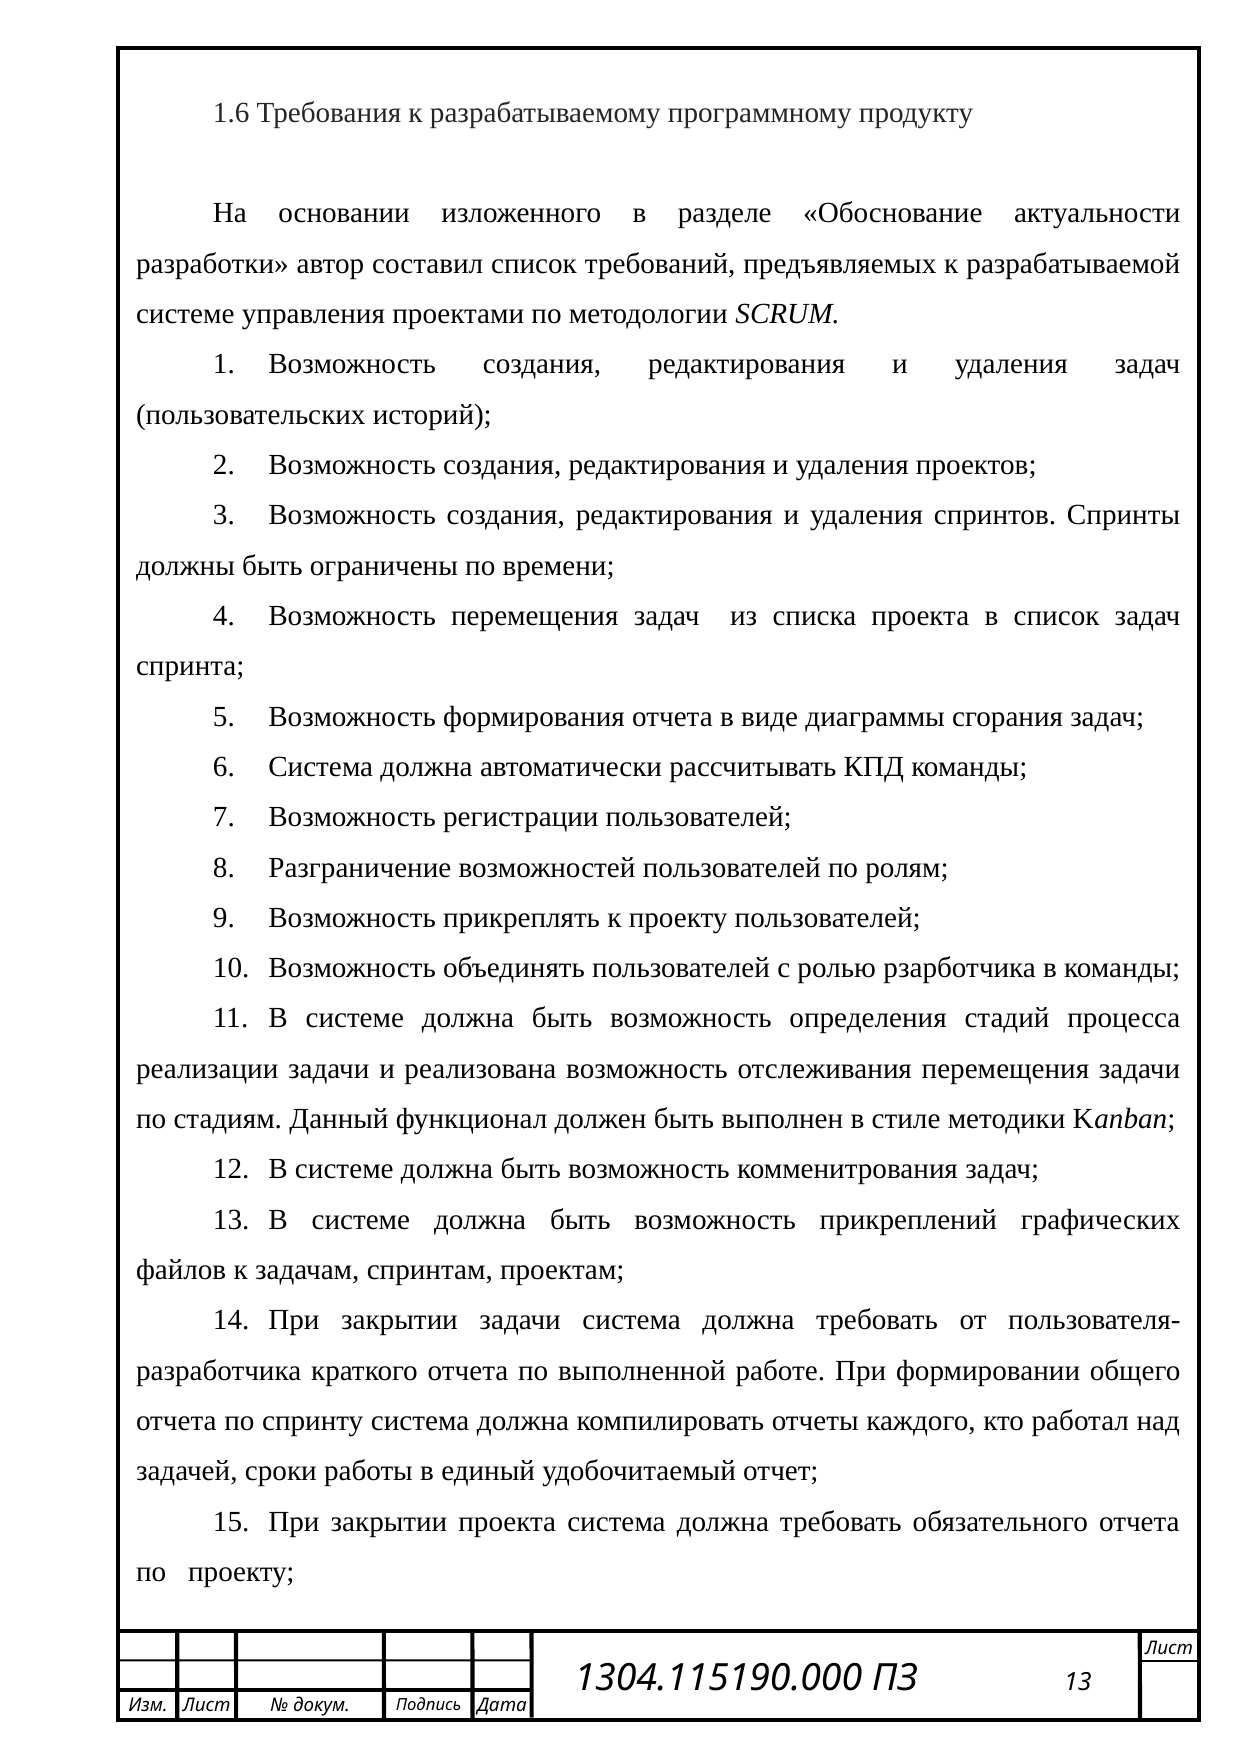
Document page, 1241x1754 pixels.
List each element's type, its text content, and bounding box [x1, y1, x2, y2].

text 1.6 Требования к разрабатываемому программному продукту [136, 95, 1181, 128]
list Разграничение возможностей пользователей по ролям; [136, 850, 1181, 883]
list Возможность объединять пользователей с ролью рзарботчика в команды; [136, 950, 1181, 984]
list В системе должна быть возможность определения стадий процесса реализации задачи и реализована возможность отслеживания перемещения задачи по стадиям. Данный функционал должен быть выполнен в стиле методики Kanban; [136, 1001, 1181, 1135]
list При закрытии задачи система должна требовать от пользователя- разработчика краткого отчета по выполненной работе. При формировании общего отчета по спринту система должна компилировать отчеты каждого, кто работал над задачей, сроки работы в единый удобочитаемый отчет; [136, 1302, 1181, 1487]
list Возможность создания, редактирования и удаления проектов; [136, 447, 1181, 481]
list Возможность создания, редактирования и удаления задач (пользовательских историй); [136, 347, 1181, 430]
list Возможность прикреплять к проекту пользователей; [136, 900, 1181, 933]
list Возможность регистрации пользователей; [136, 799, 1181, 833]
list Возможность создания, редактирования и удаления спринтов. Спринты должны быть ограничены по времени; [136, 497, 1181, 581]
list В системе должна быть возможность прикреплений графических файлов к задачам, спринтам, проектам; [136, 1202, 1181, 1286]
list В системе должна быть возможность комменитрования задач; [136, 1152, 1181, 1185]
list При закрытии проекта система должна требовать обязательного отчета по проекту; [136, 1504, 1181, 1588]
list Возможность формирования отчета в виде диаграммы сгорания задач; [136, 699, 1181, 732]
list Система должна автоматически рассчитывать КПД команды; [136, 749, 1181, 783]
list Возможность перемещения задач из списка проекта в список задач спринта; [136, 598, 1181, 682]
text На основании изложенного в разделе «Обоснование актуальности разработки» автор составил список требований, предъявляемых к разрабатываемой системе управления проектами по методологии SCRUM. [136, 196, 1181, 330]
